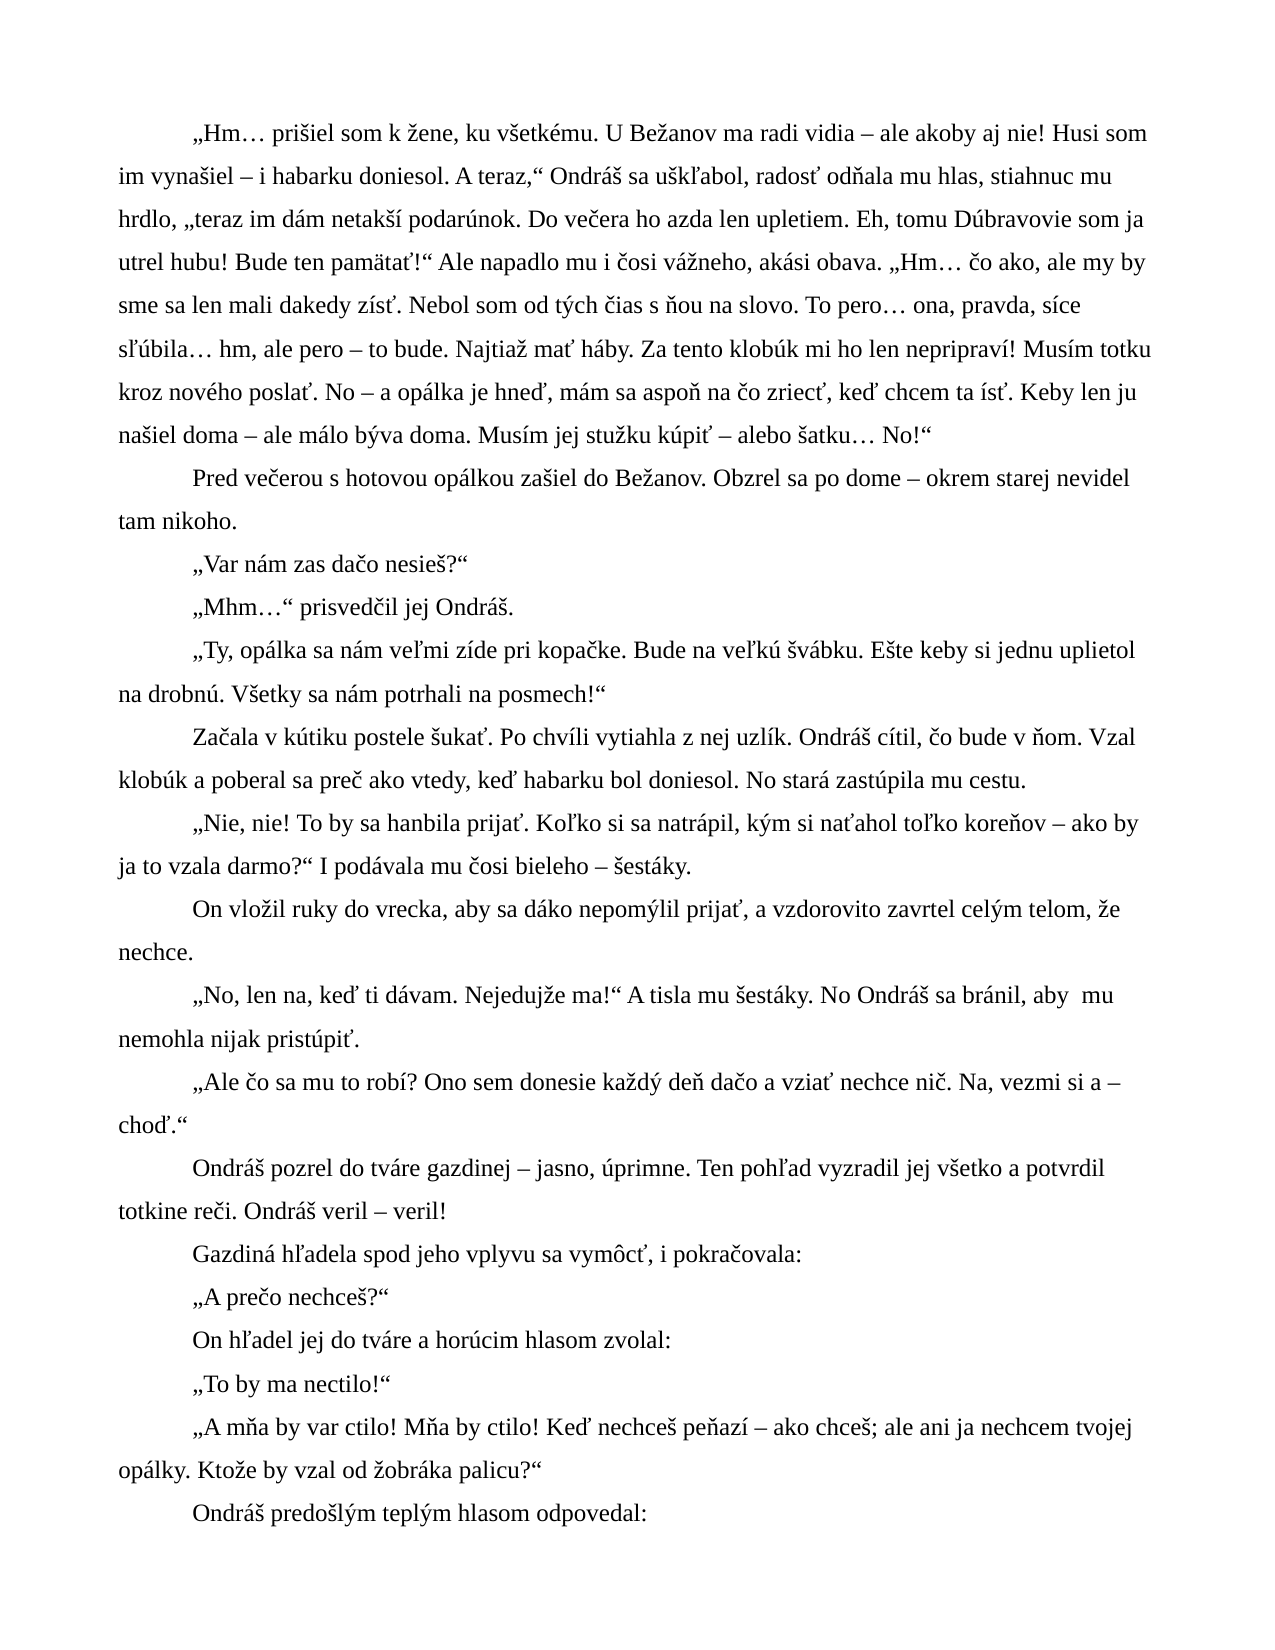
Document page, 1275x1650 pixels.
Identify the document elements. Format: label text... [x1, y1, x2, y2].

text „To by ma nectilo!“ [118, 1369, 1157, 1397]
text On hľadel jej do tváre a horúcim hlasom zvolal: [118, 1326, 1157, 1354]
text „A prečo nechceš?“ [118, 1282, 1157, 1311]
text „Mhm…“ prisvedčil jej Ondráš. [118, 592, 1157, 621]
text Začala v kútiku postele šukať. Po chvíli vytiahla z nej uzlík. Ondráš cítil, čo bude v ňom. Vzal klobúk a poberal sa preč ako vtedy, keď habarku bol doniesol. No stará zastúpila mu cestu. [118, 722, 1157, 794]
text „Nie, nie! To by sa hanbila prijať. Koľko si sa natrápil, kým si naťahol toľko koreňov – ako by ja to vzala darmo?“ I podávala mu čosi bieleho – šestáky. [118, 808, 1157, 880]
text On vložil ruky do vrecka, aby sa dáko nepomýlil prijať, a vzdorovito zavrtel celým telom, že nechce. [118, 894, 1157, 966]
text Pred večerou s hotovou opálkou zašiel do Bežanov. Obzrel sa po dome – okrem starej nevidel tam nikoho. [118, 463, 1157, 535]
text Ondráš pozrel do tváre gazdinej – jasno, úprimne. Ten pohľad vyzradil jej všetko a potvrdil totkine reči. Ondráš veril – veril! [118, 1153, 1157, 1225]
text „Var nám zas dačo nesieš?“ [118, 549, 1157, 578]
text Ondráš predošlým teplým hlasom odpovedal: [118, 1498, 1157, 1527]
text Gazdiná hľadela spod jeho vplyvu sa vymôcť, i pokračovala: [118, 1239, 1157, 1268]
text „Hm… prišiel som k žene, ku všetkému. U Bežanov ma radi vidia – ale akoby aj nie! Husi som im vynašiel – i habarku doniesol. A teraz,“ Ondráš sa uškľabol, radosť odňala mu hlas, stiahnuc mu hrdlo, „teraz im dám netakší podarúnok. Do večera ho azda len upletiem. Eh, tomu Dúbravovie som ja utrel hubu! Bude ten pamätať!“ Ale napadlo mu i čosi vážneho, akási obava. „Hm… čo ako, ale my by sme sa len mali dakedy zísť. Nebol som od tých čias s ňou na slovo. To pero… ona, pravda, síce sľúbila… hm, ale pero – to bude. Najtiaž mať háby. Za tento klobúk mi ho len nepripraví! Musím totku kroz nového poslať. No – a opálka je hneď, mám sa aspoň na čo zriecť, keď chcem ta ísť. Keby len ju našiel doma – ale málo býva doma. Musím jej stužku kúpiť – alebo šatku… No!“ [118, 118, 1157, 449]
text „Ty, opálka sa nám veľmi zíde pri kopačke. Bude na veľkú švábku. Ešte keby si jednu uplietol na drobnú. Všetky sa nám potrhali na posmech!“ [118, 636, 1157, 707]
text „Ale čo sa mu to robí? Ono sem donesie každý deň dačo a vziať nechce nič. Na, vezmi si a – choď.“ [118, 1067, 1157, 1139]
text „A mňa by var ctilo! Mňa by ctilo! Keď nechceš peňazí – ako chceš; ale ani ja nechcem tvojej opálky. Ktože by vzal od žobráka palicu?“ [118, 1412, 1157, 1484]
text „No, len na, keď ti dávam. Nejedujže ma!“ A tisla mu šestáky. No Ondráš sa bránil, aby mu nemohla nijak pristúpiť. [118, 981, 1157, 1052]
